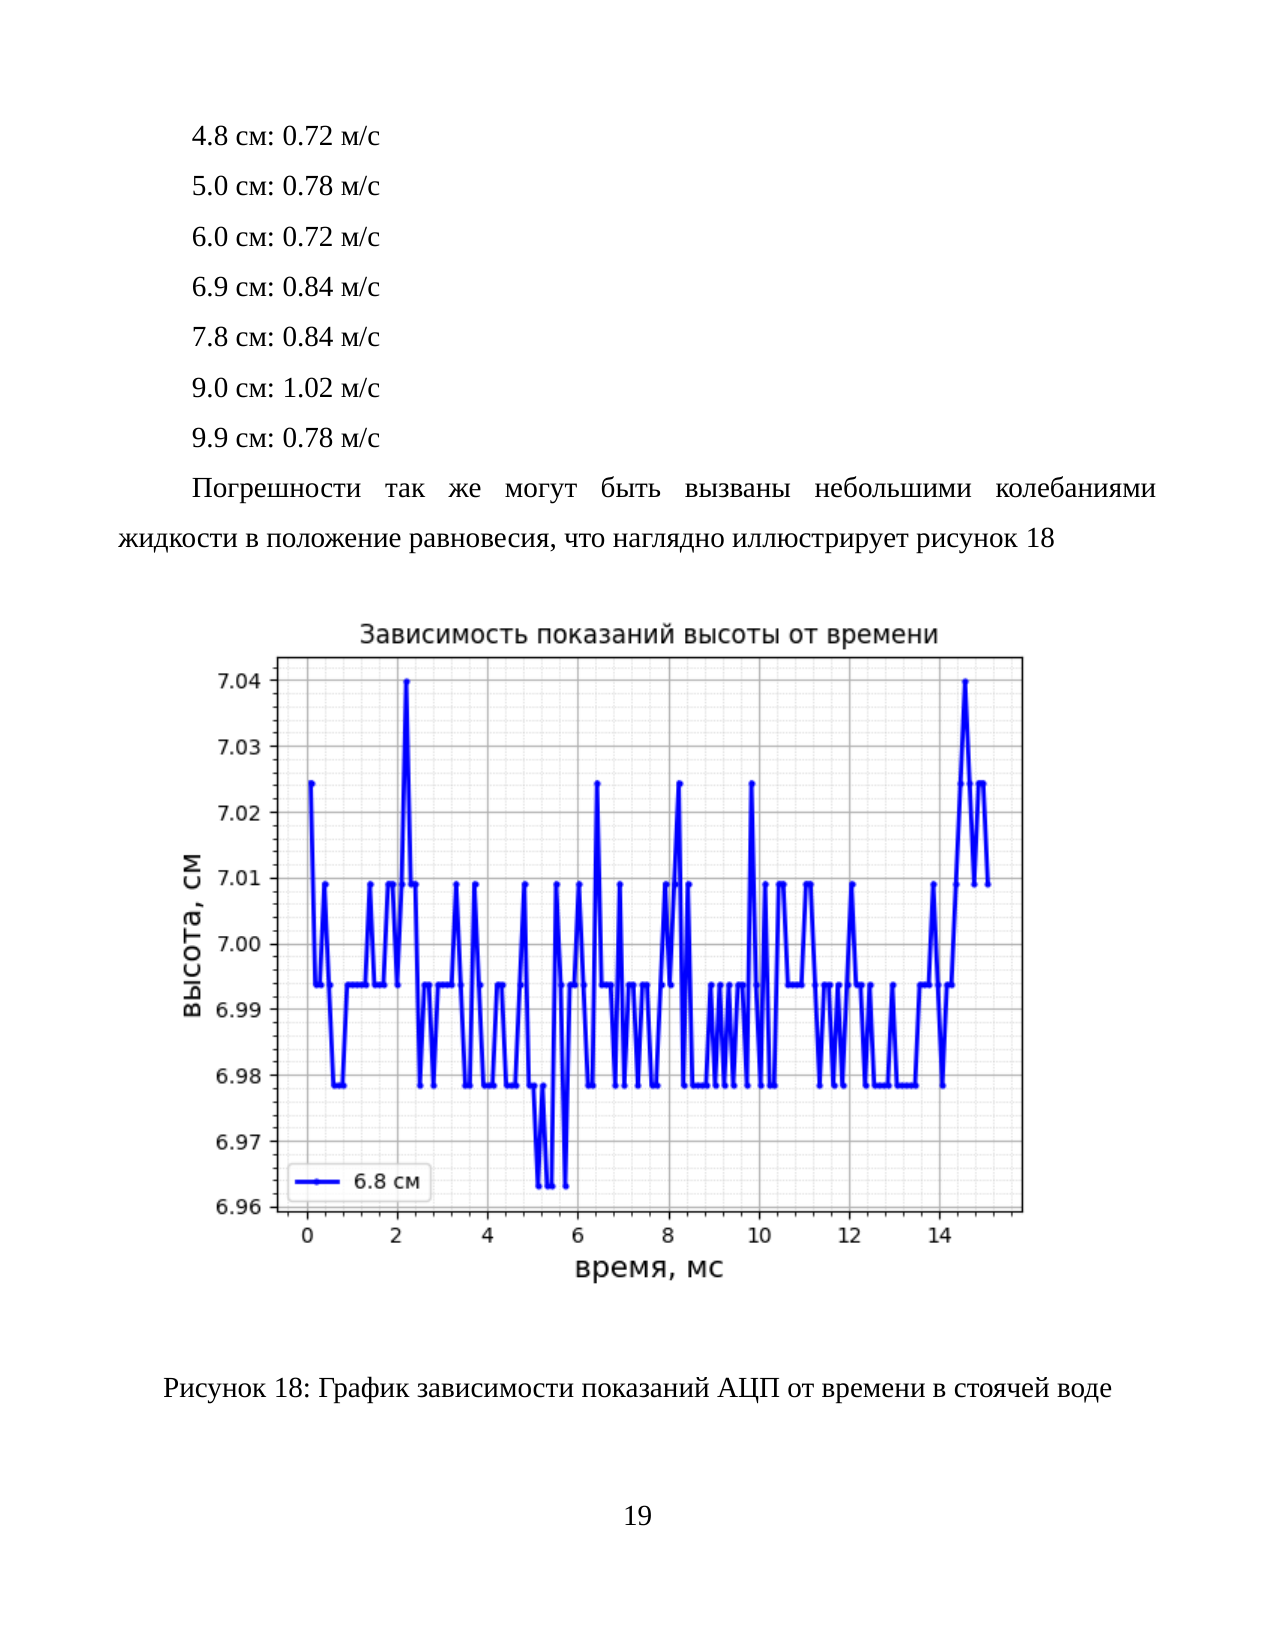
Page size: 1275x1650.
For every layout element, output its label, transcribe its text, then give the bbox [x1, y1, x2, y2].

picture [157, 571, 1118, 1291]
text Погрешности так же могут быть вызваны небольшими колебаниями жидкости в положение равновесия, что наглядно иллюстрирует рисунок 18 [118, 470, 1157, 554]
text Рисунок 18: График зависимости показаний АЦП от времени в стоячей воде [118, 1370, 1157, 1403]
text 6.0 см: 0.72 м/с [118, 219, 1157, 252]
text 9.9 см: 0.78 м/с [118, 420, 1157, 453]
text 7.8 см: 0.84 м/с [118, 319, 1157, 353]
text 4.8 см: 0.72 м/с [118, 118, 1157, 152]
text 6.9 см: 0.84 м/с [118, 269, 1157, 303]
text 5.0 см: 0.78 м/с [118, 168, 1157, 202]
text 9.0 см: 1.02 м/с [118, 370, 1157, 403]
